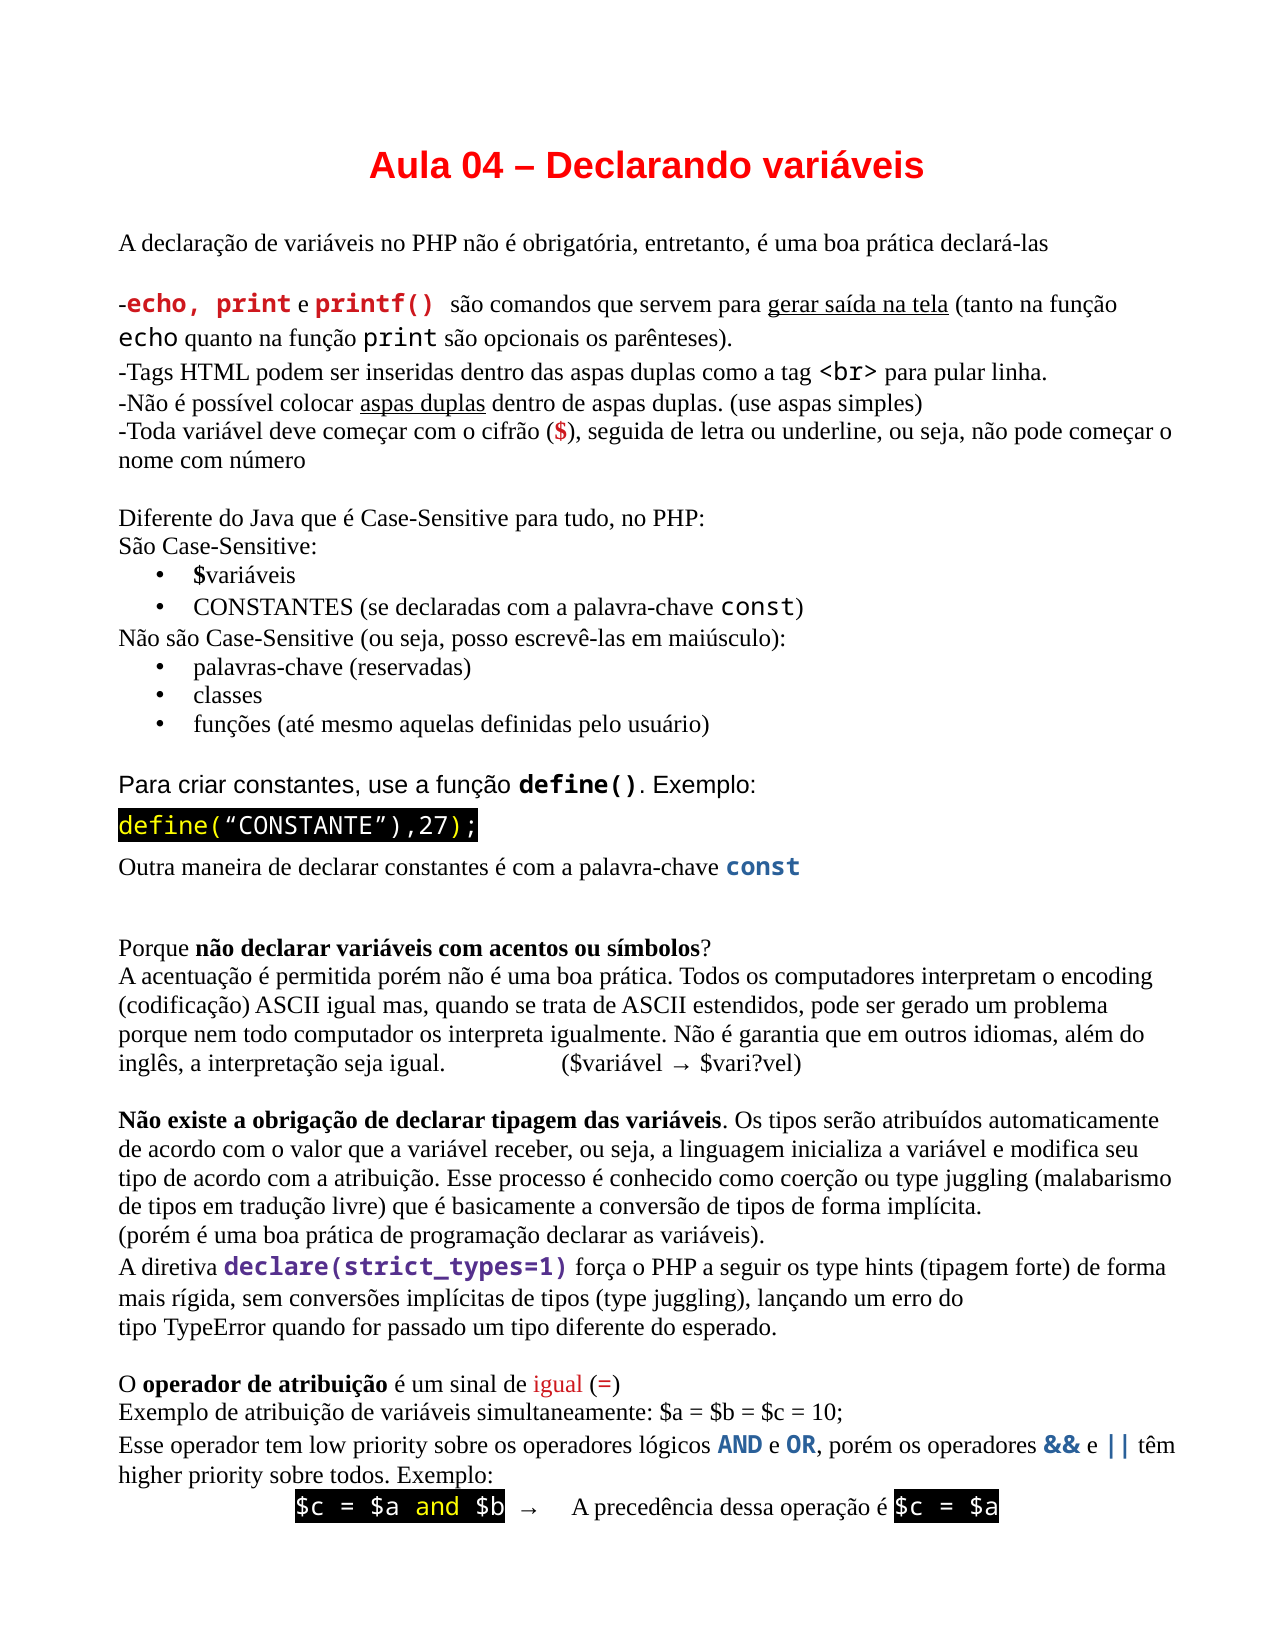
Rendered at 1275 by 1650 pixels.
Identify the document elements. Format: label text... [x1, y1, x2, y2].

list funções (até mesmo aquelas definidas pelo usuário) [156, 709, 1175, 738]
list $variáveis [156, 560, 1175, 589]
text Diferente do Java que é Case-Sensitive para tudo, no PHP: [118, 503, 1175, 531]
text Não existe a obrigação de declarar tipagem das variáveis. Os tipos serão atribuídos automaticamente de acordo com o valor que a variável receber, ou seja, a linguagem inicializa a variável e modifica seu tipo de acordo com a atribuição. Esse processo é conhecido como coerção ou type juggling (malabarismo de tipos em tradução livre) que é basicamente a conversão de tipos de forma implícita. (porém é uma boa prática de programação declarar as variáveis). A diretiva declare(strict_types=1) força o PHP a seguir os type hints (tipagem forte) de forma mais rígida, sem conversões implícitas de tipos (type juggling), lançando um erro do tipo TypeError quando for passado um tipo diferente do esperado. [118, 1105, 1175, 1340]
text O operador de atribuição é um sinal de igual (=) [118, 1369, 1175, 1397]
text -Não é possível colocar aspas duplas dentro de aspas duplas. (use aspas simples) [118, 388, 1175, 416]
list classes [156, 681, 1175, 709]
list palavras-chave (reservadas) [156, 652, 1175, 681]
text -echo, print e printf() são comandos que servem para gerar saída na tela (tanto na função echo quanto na função print são opcionais os parênteses). [118, 286, 1175, 354]
text São Case-Sensitive: [118, 531, 1175, 560]
text -Toda variável deve começar com o cifrão ($), seguida de letra ou underline, ou seja, não pode começar o nome com número [118, 416, 1175, 474]
text A acentuação é permitida porém não é uma boa prática. Todos os computadores interpretam o encoding (codificação) ASCII igual mas, quando se trata de ASCII estendidos, pode ser gerado um problema porque nem todo computador os interpreta igualmente. Não é garantia que em outros idiomas, além do inglês, a interpretação seja igual. ($variável → $vari?vel) [118, 961, 1175, 1076]
text Exemplo de atribuição de variáveis simultaneamente: $a = $b = $c = 10; [118, 1397, 1175, 1426]
text Para criar constantes, use a função define(). Exemplo: define(“CONSTANTE”),27); Outra maneira de declarar constantes é com a palavra-chave const [118, 767, 1175, 882]
text -Tags HTML podem ser inseridas dentro das aspas duplas como a tag <br> para pular linha. [118, 354, 1175, 388]
text Porque não declarar variáveis com acentos ou símbolos? [118, 933, 1175, 961]
text Não são Case-Sensitive (ou seja, posso escrevê-las em maiúsculo): [118, 623, 1175, 652]
subtitle Aula 04 – Declarando variáveis [118, 143, 1175, 187]
text A declaração de variáveis no PHP não é obrigatória, entretanto, é uma boa prática declará-las [118, 228, 1234, 257]
text Esse operador tem low priority sobre os operadores lógicos AND e OR, porém os operadores && e || têm higher priority sobre todos. Exemplo: [118, 1426, 1175, 1489]
list CONSTANTES (se declaradas com a palavra-chave const) [156, 589, 1175, 623]
text $c = $a and $b → A precedência dessa operação é $c = $a [118, 1489, 1175, 1523]
